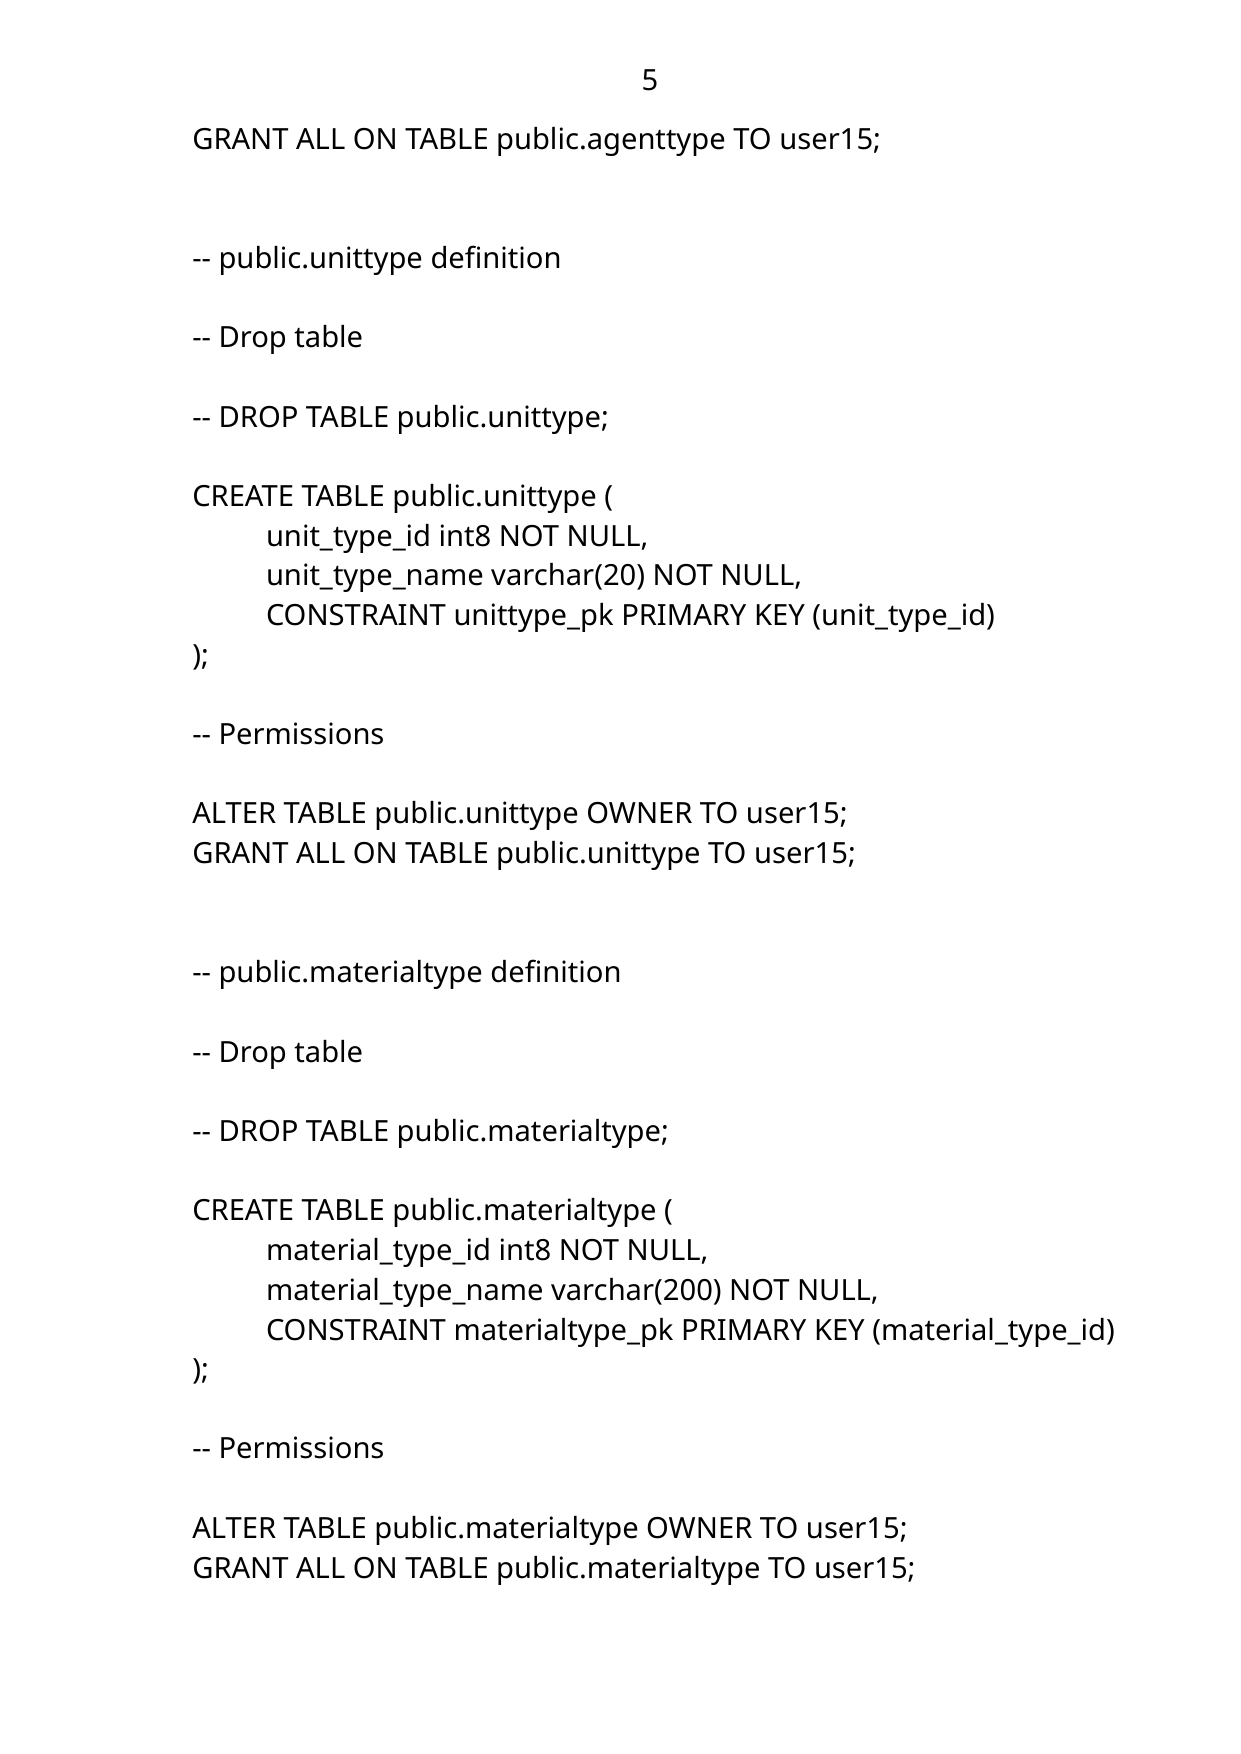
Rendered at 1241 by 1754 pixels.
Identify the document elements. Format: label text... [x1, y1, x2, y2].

text -- public.materialtype definition [118, 952, 1181, 991]
text -- public.unittype definition [118, 237, 1181, 277]
text ); [118, 1348, 1181, 1388]
text unit_type_id int8 NOT NULL, [118, 515, 1181, 555]
text -- Permissions [118, 713, 1181, 753]
text material_type_id int8 NOT NULL, [118, 1229, 1181, 1269]
text material_type_name varchar(200) NOT NULL, [118, 1269, 1181, 1309]
text CREATE TABLE public.materialtype ( [118, 1190, 1181, 1229]
text -- DROP TABLE public.materialtype; [118, 1110, 1181, 1150]
text CONSTRAINT unittype_pk PRIMARY KEY (unit_type_id) [118, 594, 1181, 634]
text -- Drop table [118, 317, 1181, 356]
text -- Permissions [118, 1428, 1181, 1467]
text ALTER TABLE public.materialtype OWNER TO user15; [118, 1507, 1181, 1547]
text unit_type_name varchar(20) NOT NULL, [118, 555, 1181, 594]
text GRANT ALL ON TABLE public.materialtype TO user15; [118, 1547, 1181, 1587]
text CONSTRAINT materialtype_pk PRIMARY KEY (material_type_id) [118, 1309, 1181, 1348]
text ALTER TABLE public.unittype OWNER TO user15; [118, 793, 1181, 832]
text ); [118, 634, 1181, 674]
text GRANT ALL ON TABLE public.agenttype TO user15; [118, 118, 1181, 158]
text CREATE TABLE public.unittype ( [118, 475, 1181, 515]
text GRANT ALL ON TABLE public.unittype TO user15; [118, 832, 1181, 872]
text -- Drop table [118, 1031, 1181, 1071]
text -- DROP TABLE public.unittype; [118, 396, 1181, 436]
